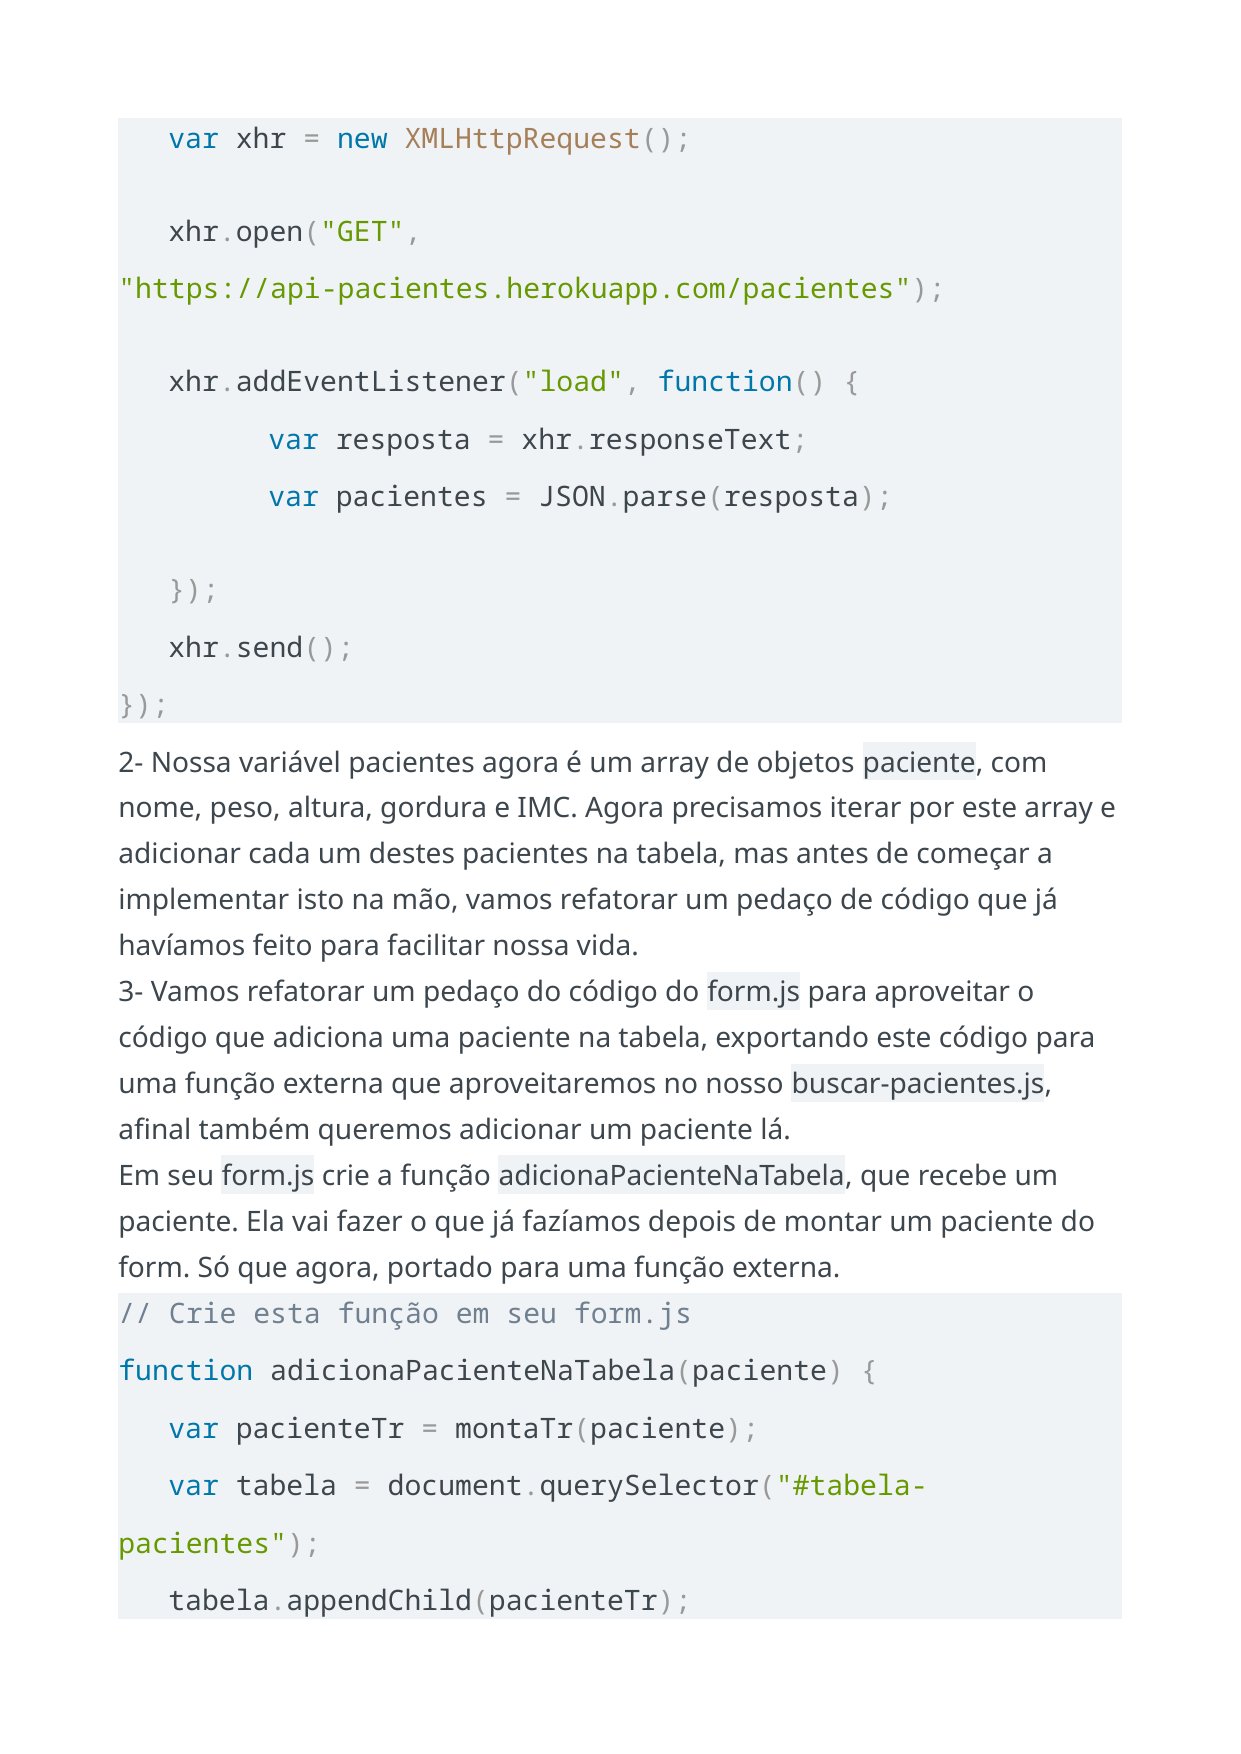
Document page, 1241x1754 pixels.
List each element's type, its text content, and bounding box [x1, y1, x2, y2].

text var tabela = document.querySelector("#tabela-pacientes"); [118, 1466, 1122, 1561]
text 2- Nossa variável pacientes agora é um array de objetos paciente, com nome, peso, altura, gordura e IMC. Agora precisamos iterar por este array e adicionar cada um destes pacientes na tabela, mas antes de começar a implementar isto na mão, vamos refatorar um pedaço de código que já havíamos feito para facilitar nossa vida. [118, 742, 1122, 964]
text }); [118, 684, 1122, 723]
text 3- Vamos refatorar um pedaço do código do form.js para aproveitar o código que adiciona uma paciente na tabela, exportando este código para uma função externa que aproveitaremos no nosso buscar-pacientes.js, afinal também queremos adicionar um paciente lá. [118, 972, 1122, 1148]
text }); [118, 569, 1122, 608]
text var pacientes = JSON.parse(resposta); [118, 476, 1122, 515]
text xhr.open("GET", "https://api-pacientes.herokuapp.com/pacientes"); [118, 211, 1122, 307]
text function adicionaPacienteNaTabela(paciente) { [118, 1351, 1122, 1389]
text Em seu form.js crie a função adicionaPacienteNaTabela, que recebe um paciente. Ela vai fazer o que já fazíamos depois de montar um paciente do form. Só que agora, portado para uma função externa. [118, 1155, 1122, 1286]
text xhr.addEventListener("load", function() { [118, 361, 1122, 400]
text // Crie esta função em seu form.js [118, 1293, 1122, 1331]
text var pacienteTr = montaTr(paciente); [118, 1408, 1122, 1446]
text xhr.send(); [118, 627, 1122, 665]
text tabela.appendChild(pacienteTr); [118, 1581, 1122, 1619]
text var resposta = xhr.responseText; [118, 419, 1122, 457]
text var xhr = new XMLHttpRequest(); [118, 118, 1122, 156]
